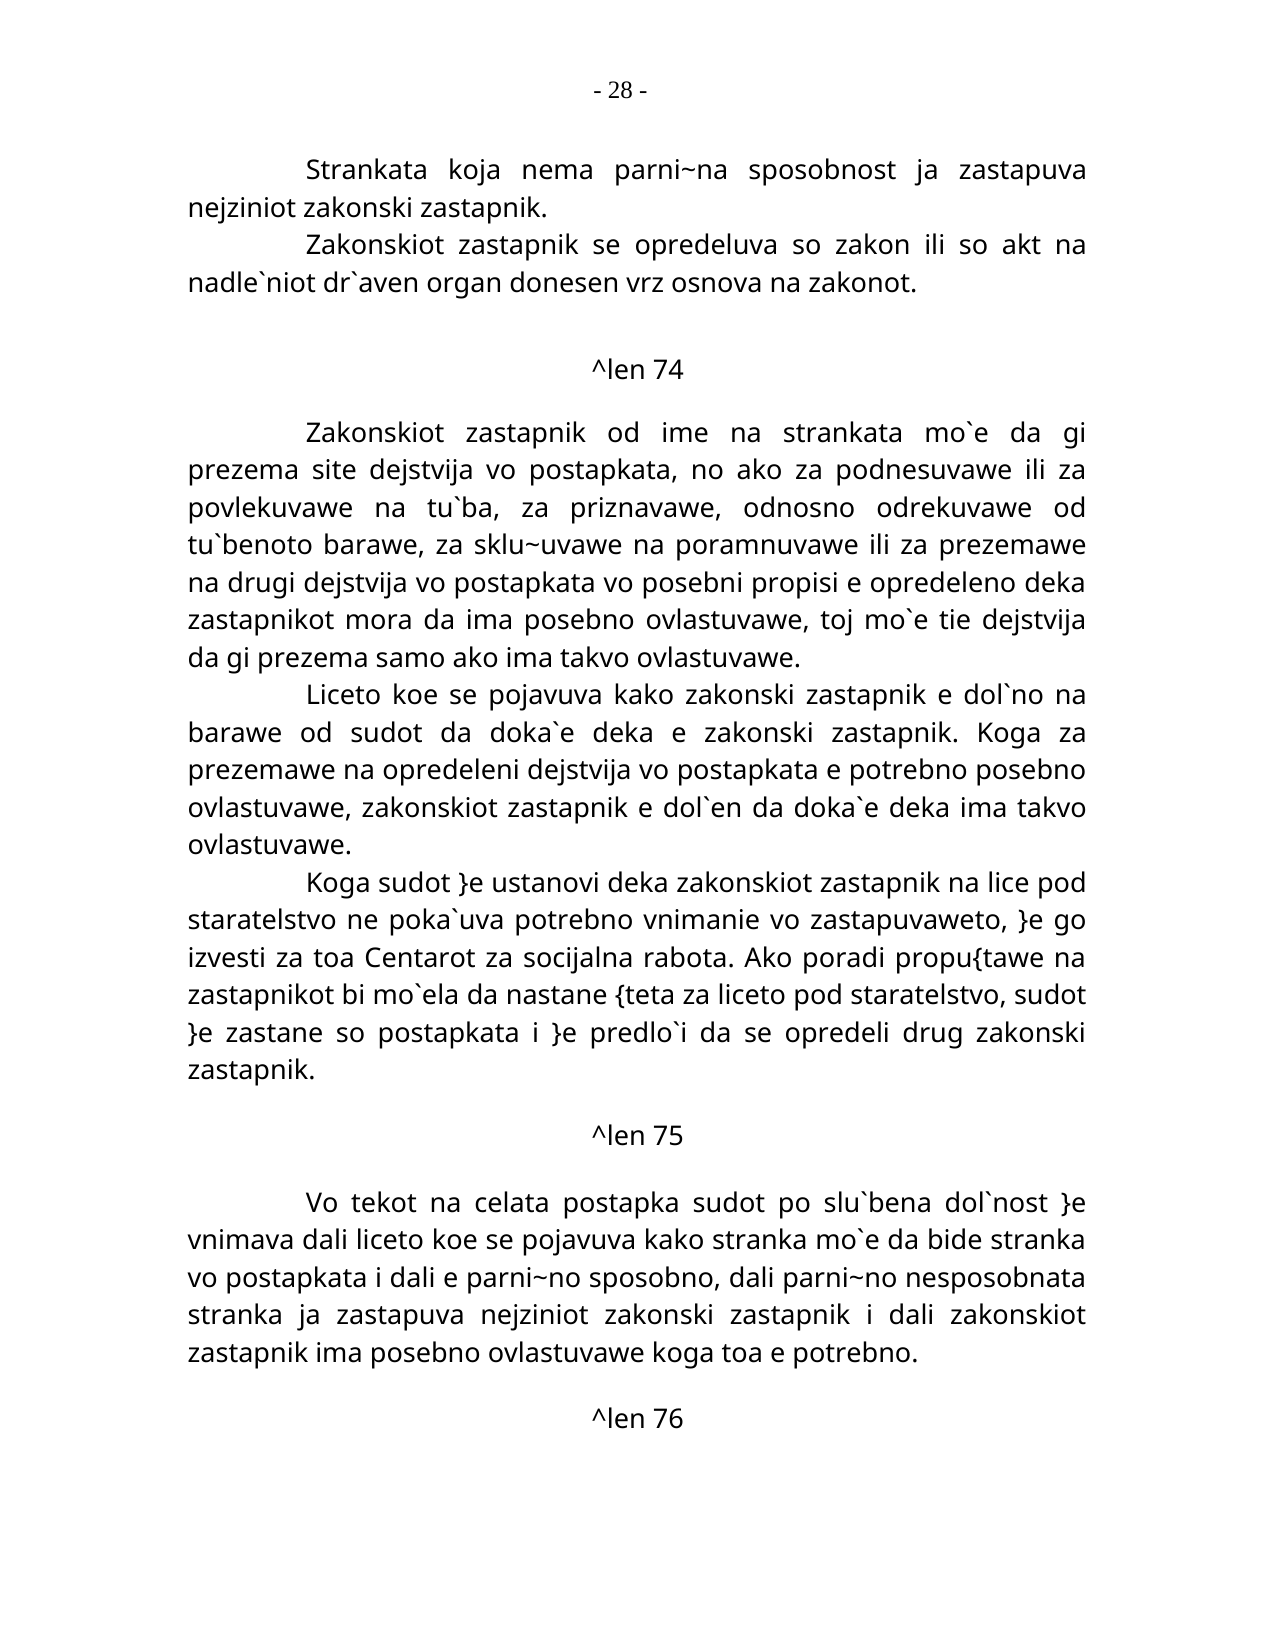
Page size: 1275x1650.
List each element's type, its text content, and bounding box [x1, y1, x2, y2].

text Koga sudot }e ustanovi deka zakonskiot zastapnik na lice pod staratelstvo ne poka`uva potrebno vnimanie vo zastapuvaweto, }e go izvesti za toa Centarot za socijalna rabota. Ako poradi propu{tawe na zastapnikot bi mo`ela da nastane {teta za liceto pod staratelstvo, sudot }e zastane so postapkata i }e predlo`i da se opredeli drug zakonski zastapnik. [187, 862, 1087, 1087]
text Liceto koe se pojavuva kako zakonski zastapnik e dol`no na barawe od sudot da doka`e deka e zakonski zastapnik. Koga za prezemawe na opredeleni dejstvija vo postapkata e potrebno posebno ovlastuvawe, zakonskiot zastapnik e dol`en da doka`e deka ima takvo ovlastuvawe. [187, 675, 1087, 862]
text Strankata koja nema parni~na sposobnost ja zastapuva nejziniot zakonski zastapnik. [187, 150, 1087, 225]
text ^len 75 [187, 1117, 1087, 1153]
text Vo tekot na celata postapka sudot po slu`bena dol`nost }e vnimava dali liceto koe se pojavuva kako stranka mo`e da bide stranka vo postapkata i dali e parni~no sposobno, dali parni~no nesposobnata stranka ja zastapuva nejziniot zakonski zastapnik i dali zakonskiot zastapnik ima posebno ovlastuvawe koga toa e potrebno. [187, 1183, 1087, 1370]
text ^len 74 [187, 350, 1087, 387]
text Zakonskiot zastapnik se opredeluva so zakon ili so akt na nadle`niot dr`aven organ donesen vrz osnova na zakonot. [187, 225, 1087, 300]
text Zakonskiot zastapnik od ime na strankata mo`e da gi prezema site dejstvija vo postapkata, no ako za podnesuvawe ili za povlekuvawe na tu`ba, za priznavawe, odnosno odrekuvawe od tu`benoto barawe, za sklu~uvawe na poramnuvawe ili za prezemawe na drugi dejstvija vo postapkata vo posebni propisi e opredeleno deka zastapnikot mora da ima posebno ovlastuvawe, toj mo`e tie dejstvija da gi prezema samo ako ima takvo ovlastuvawe. [187, 412, 1087, 675]
text ^len 76 [187, 1399, 1087, 1436]
